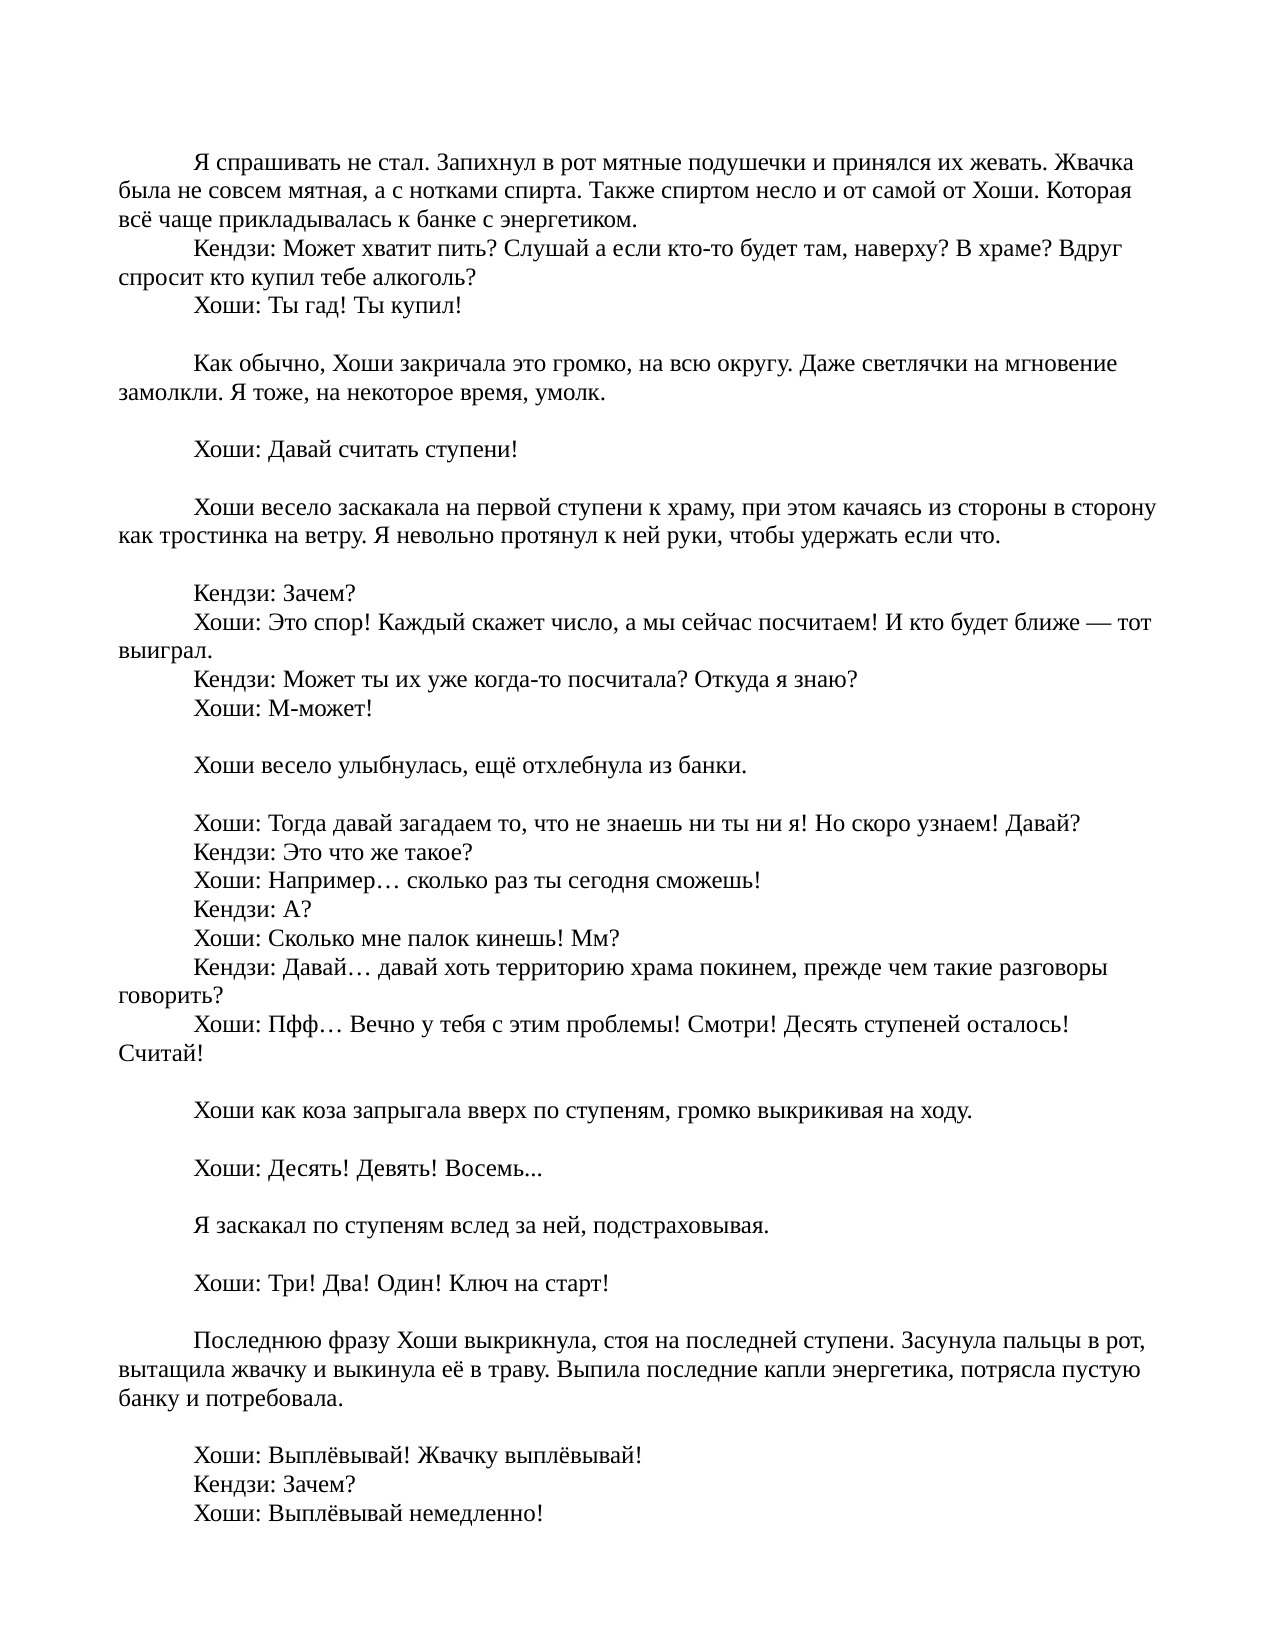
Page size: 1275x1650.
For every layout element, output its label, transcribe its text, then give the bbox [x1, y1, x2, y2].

text Хоши весело улыбнулась, ещё отхлебнула из банки. [118, 751, 1157, 779]
text Кендзи: Может хватит пить? Слушай а если кто-то будет там, наверху? В храме? Вдруг спросит кто купил тебе алкоголь? [118, 233, 1157, 291]
text Хоши: Это спор! Каждый скажет число, а мы сейчас посчитаем! И кто будет ближе — тот выиграл. [118, 607, 1157, 664]
text Я спрашивать не стал. Запихнул в рот мятные подушечки и принялся их жевать. Жвачка была не совсем мятная, а с нотками спирта. Также спиртом несло и от самой от Хоши. Которая всё чаще прикладывалась к банке с энергетиком. [118, 147, 1157, 233]
text Хоши как коза запрыгала вверх по ступеням, громко выкрикивая на ходу. [118, 1096, 1157, 1124]
text Как обычно, Хоши закричала это громко, на всю округу. Даже светлячки на мгновение замолкли. Я тоже, на некоторое время, умолк. [118, 348, 1157, 406]
text Кендзи: Давай… давай хоть территорию храма покинем, прежде чем такие разговоры говорить? [118, 952, 1157, 1009]
text Хоши: Десять! Девять! Восемь... [118, 1153, 1157, 1182]
text Хоши: Выплёвывай немедленно! [118, 1498, 1157, 1527]
text Хоши: Выплёвывай! Жвачку выплёвывай! [118, 1441, 1157, 1469]
text Я заскакал по ступеням вслед за ней, подстраховывая. [118, 1211, 1157, 1239]
text Хоши: Тогда давай загадаем то, что не знаешь ни ты ни я! Но скоро узнаем! Давай? [118, 808, 1157, 837]
text Хоши: Пфф… Вечно у тебя с этим проблемы! Смотри! Десять ступеней осталось! Считай! [118, 1009, 1157, 1067]
text Хоши: Ты гад! Ты купил! [118, 291, 1157, 319]
text Хоши: Например… сколько раз ты сегодня сможешь! [118, 866, 1157, 894]
text Хоши: Давай считать ступени! [118, 434, 1157, 463]
text Кендзи: Зачем? [118, 578, 1157, 607]
text Кендзи: Зачем? [118, 1469, 1157, 1498]
text Последнюю фразу Хоши выкрикнула, стоя на последней ступени. Засунула пальцы в рот, вытащила жвачку и выкинула её в траву. Выпила последние капли энергетика, потрясла пустую банку и потребовала. [118, 1326, 1157, 1412]
text Кендзи: Может ты их уже когда-то посчитала? Откуда я знаю? [118, 664, 1157, 693]
text Хоши: М-может! [118, 693, 1157, 722]
text Кендзи: Это что же такое? [118, 837, 1157, 866]
text Кендзи: А? [118, 894, 1157, 923]
text Хоши: Сколько мне палок кинешь! Мм? [118, 923, 1157, 952]
text Хоши: Три! Два! Один! Ключ на старт! [118, 1268, 1157, 1297]
text Хоши весело заскакала на первой ступени к храму, при этом качаясь из стороны в сторону как тростинка на ветру. Я невольно протянул к ней руки, чтобы удержать если что. [118, 492, 1157, 549]
